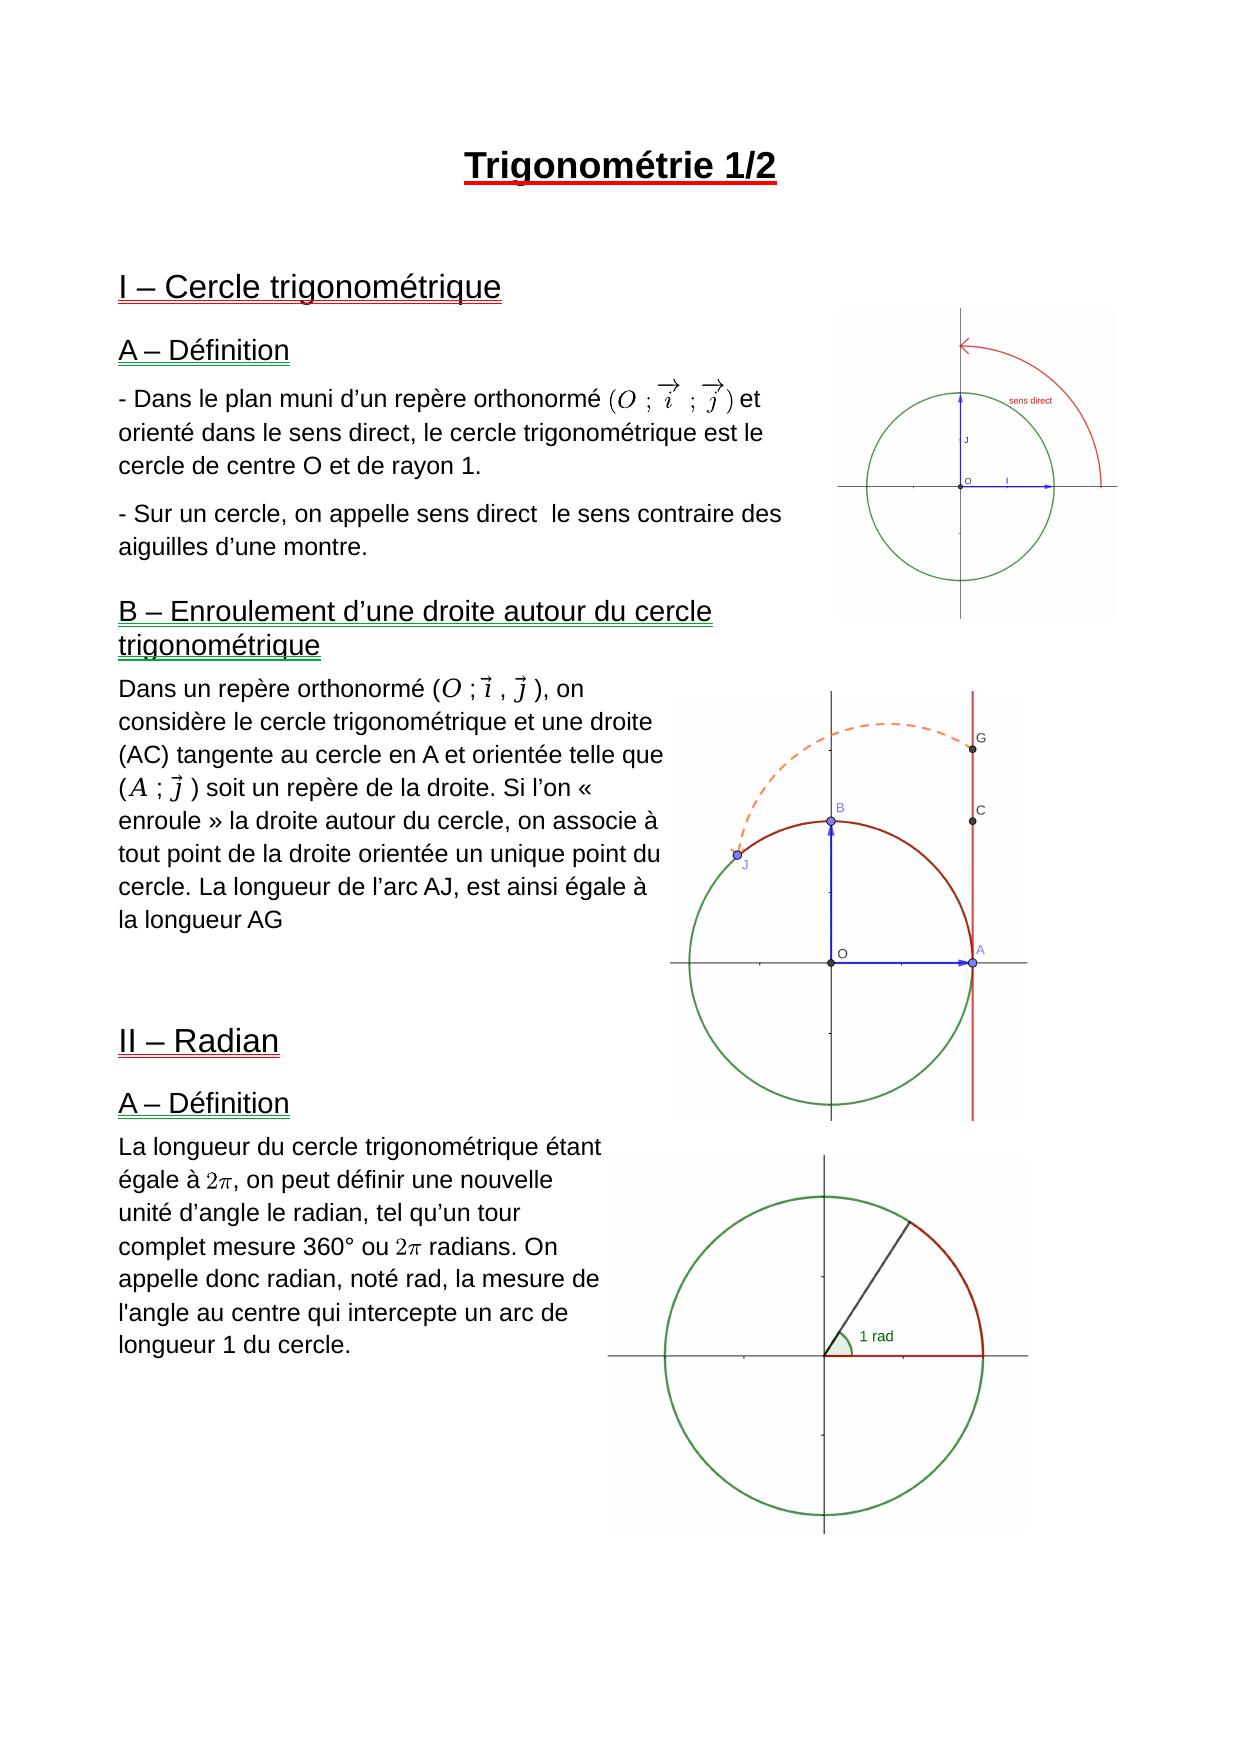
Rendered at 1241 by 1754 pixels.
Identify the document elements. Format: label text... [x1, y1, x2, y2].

picture [871, 308, 1030, 619]
subtitle A – Définition [118, 1086, 676, 1120]
subtitle [1030, 333, 1122, 366]
subtitle A – Définition [118, 333, 871, 366]
subtitle I – Cercle trigonométrique [118, 267, 1122, 306]
subtitle Trigonométrie 1/2 [118, 143, 1122, 186]
picture [607, 1155, 719, 1534]
text Dans un repère orthonormé (𝑂 ; 𝚤⃗ , 𝚥⃗ ), on considère le cercle trigonométrique et une droite (AC) tangente au cercle en A et orientée telle que (𝐴 ; 𝚥⃗ ) soit un repère de la droite. Si l’on « enroule » la droite autour du cercle, on associe à tout point de la droite orientée un unique point du cercle. La longueur de l’arc AJ, est ainsi égale à la longueur AG [118, 674, 1122, 933]
text - Dans le plan muni d’un repère orthonormé et orienté dans le sens direct, le cercle trigonométrique est le cercle de centre O et de rayon 1. [118, 379, 871, 480]
subtitle II – Radian [118, 1021, 676, 1059]
text La longueur du cercle trigonométrique étant égale à , on peut définir une nouvelle unité d’angle le radian, tel qu’un tour complet mesure 360° ou radians. On appelle donc radian, noté rad, la mesure de l'angle au centre qui intercepte un arc de longueur 1 du cercle. [118, 1132, 1122, 1359]
text - Sur un cercle, on appelle sens direct le sens contraire des aiguilles d’une montre. [118, 499, 871, 561]
picture [676, 691, 837, 1121]
subtitle [837, 1086, 1122, 1120]
subtitle B – Enroulement d’une droite autour du cercle trigonométrique [118, 594, 1122, 661]
subtitle [837, 1021, 1122, 1059]
text [1030, 379, 1122, 480]
text [1030, 499, 1122, 561]
